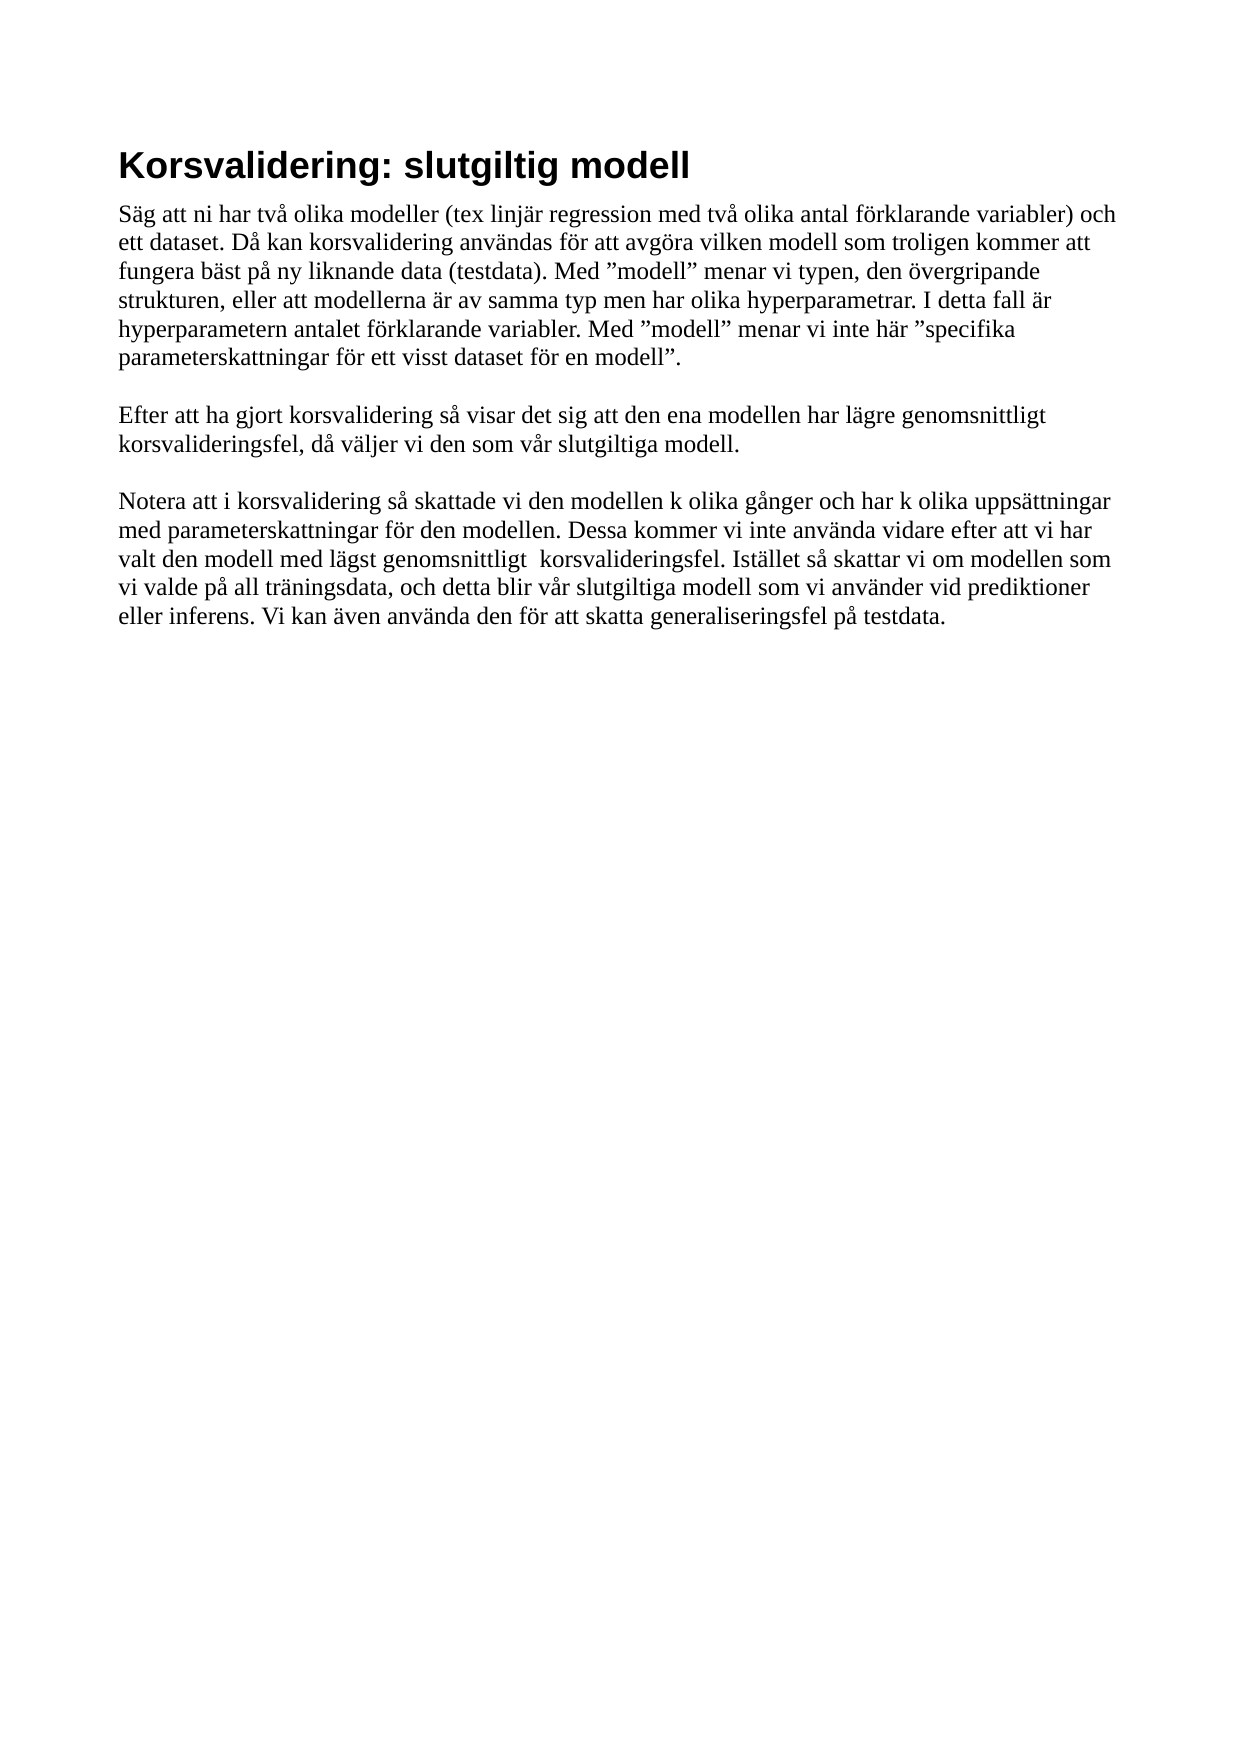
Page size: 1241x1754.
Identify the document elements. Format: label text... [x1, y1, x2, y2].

text Säg att ni har två olika modeller (tex linjär regression med två olika antal förklarande variabler) och ett dataset. Då kan korsvalidering användas för att avgöra vilken modell som troligen kommer att fungera bäst på ny liknande data (testdata). Med ”modell” menar vi typen, den övergripande strukturen, eller att modellerna är av samma typ men har olika hyperparametrar. I detta fall är hyperparametern antalet förklarande variabler. Med ”modell” menar vi inte här ”specifika parameterskattningar för ett visst dataset för en modell”. [118, 199, 1122, 371]
subtitle Korsvalidering: slutgiltig modell [118, 143, 1122, 186]
text Efter att ha gjort korsvalidering så visar det sig att den ena modellen har lägre genomsnittligt korsvalideringsfel, då väljer vi den som vår slutgiltiga modell. [118, 400, 1122, 457]
text Notera att i korsvalidering så skattade vi den modellen k olika gånger och har k olika uppsättningar med parameterskattningar för den modellen. Dessa kommer vi inte använda vidare efter att vi har valt den modell med lägst genomsnittligt korsvalideringsfel. Istället så skattar vi om modellen som vi valde på all träningsdata, och detta blir vår slutgiltiga modell som vi använder vid prediktioner eller inferens. Vi kan även använda den för att skatta generaliseringsfel på testdata. [118, 486, 1122, 630]
